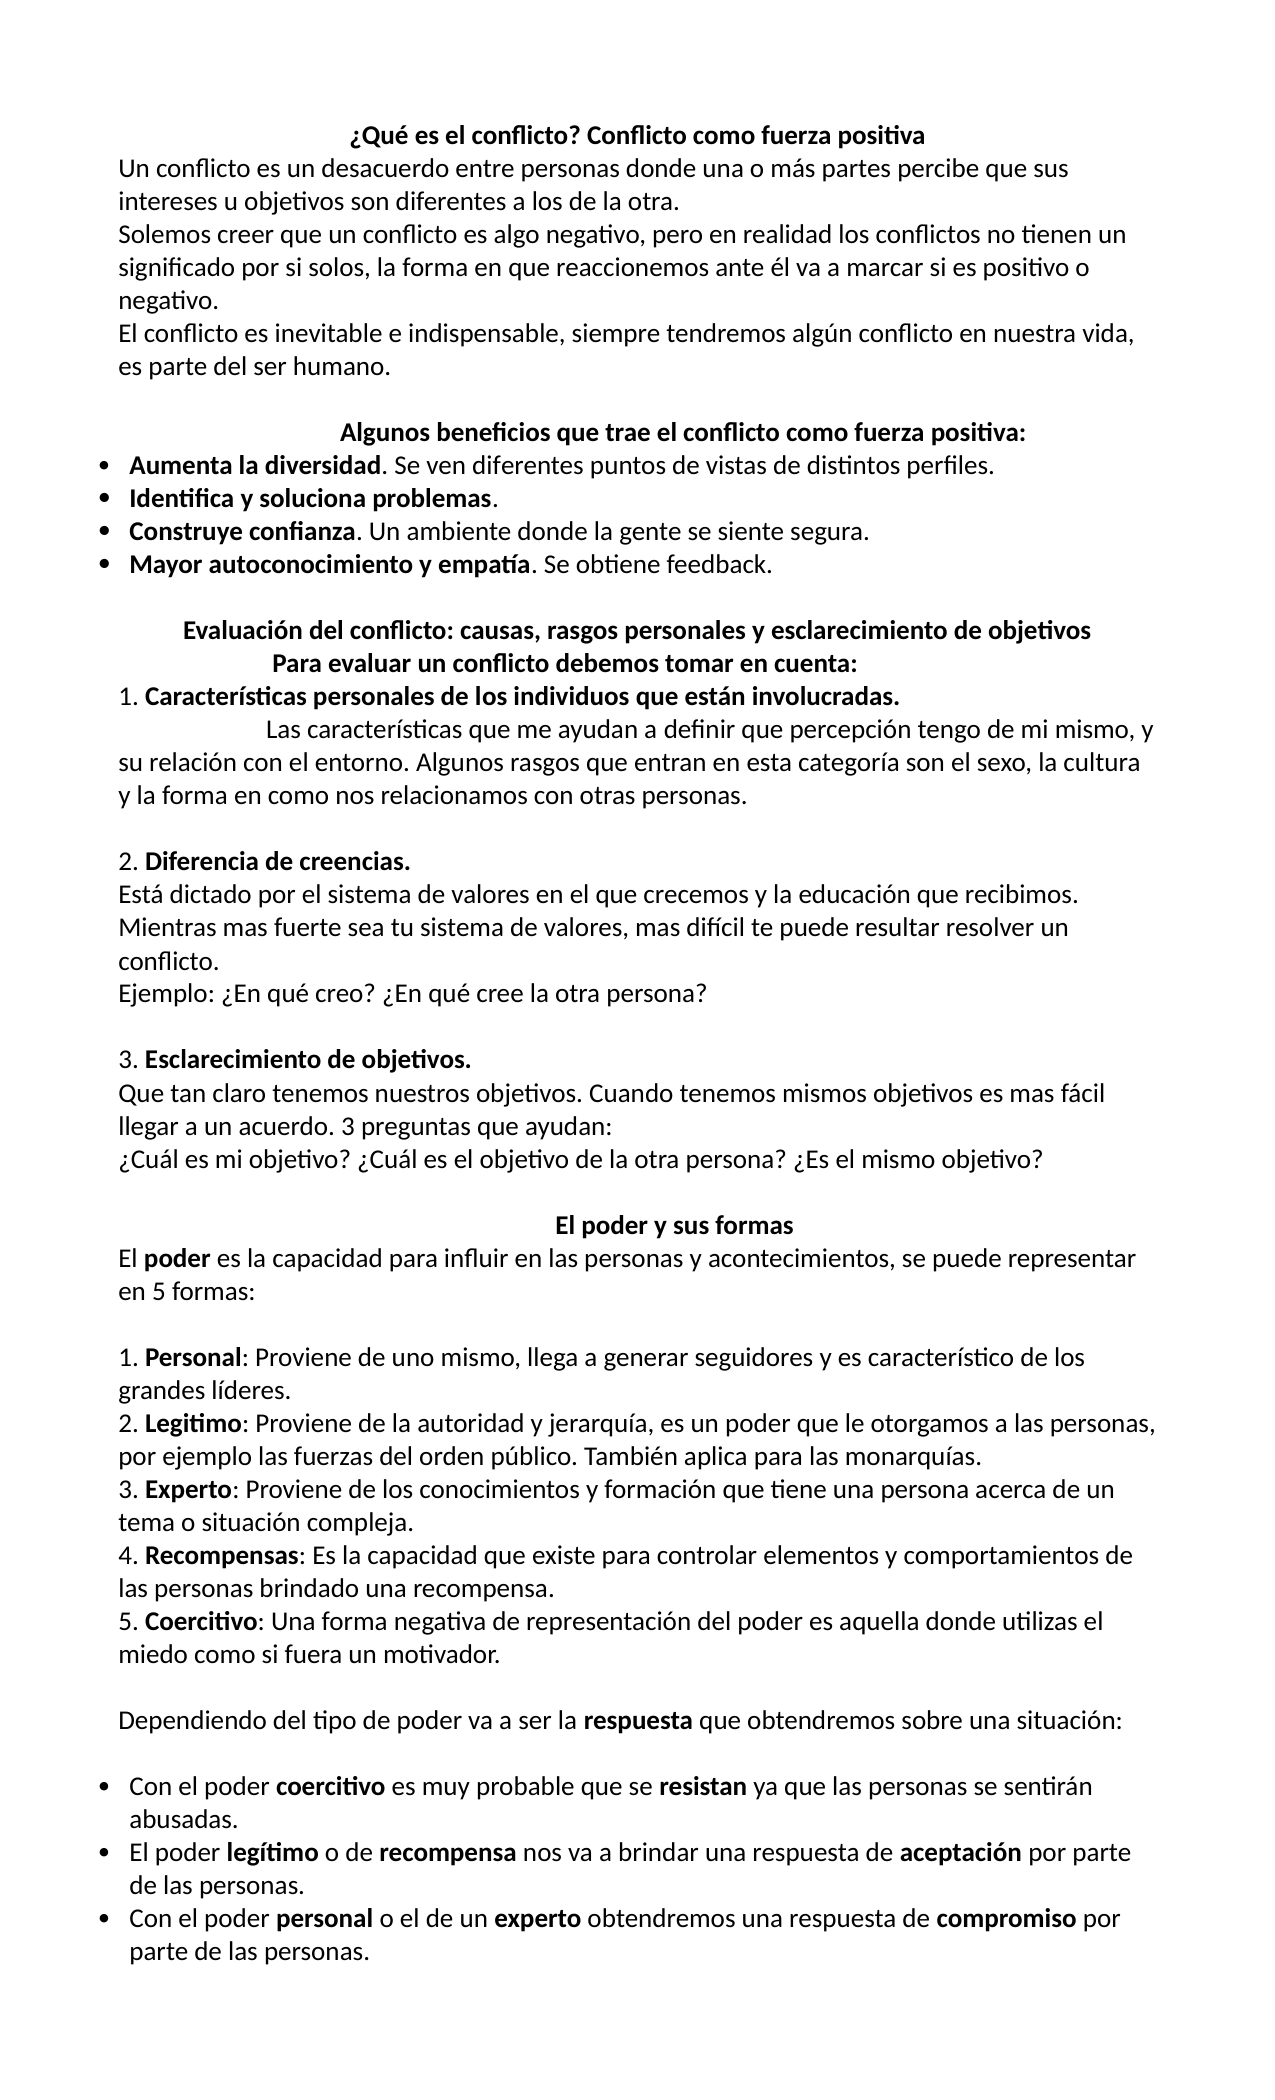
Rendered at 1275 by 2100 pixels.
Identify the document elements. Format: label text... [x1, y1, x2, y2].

text Dependiendo del tipo de poder va a ser la respuesta que obtendremos sobre una situación: [118, 1703, 1157, 1736]
text 5. Coercitivo: Una forma negativa de representación del poder es aquella donde utilizas el miedo como si fuera un motivador. [118, 1604, 1157, 1670]
text El poder y sus formas [118, 1208, 1157, 1241]
text Algunos beneficios que trae el conflicto como fuerza positiva: [118, 415, 1157, 448]
text Solemos creer que un conflicto es algo negativo, pero en realidad los conflictos no tienen un significado por si solos, la forma en que reaccionemos ante él va a marcar si es positivo o negativo. [118, 217, 1157, 316]
text 2. Diferencia de creencias. [118, 844, 1157, 878]
text 1. Personal: Proviene de uno mismo, llega a generar seguidores y es característico de los grandes líderes. [118, 1340, 1157, 1406]
text Que tan claro tenemos nuestros objetivos. Cuando tenemos mismos objetivos es mas fácil llegar a un acuerdo. 3 preguntas que ayudan: ¿Cuál es mi objetivo? ¿Cuál es el objetivo de la otra persona? ¿Es el mismo objetivo? [118, 1076, 1157, 1175]
text 1. Características personales de los individuos que están involucradas. [118, 679, 1157, 712]
list Aumenta la diversidad. Se ven diferentes puntos de vistas de distintos perfiles. [99, 448, 1157, 481]
text 3. Esclarecimiento de objetivos. [118, 1043, 1157, 1076]
text 4. Recompensas: Es la capacidad que existe para controlar elementos y comportamientos de las personas brindado una recompensa. [118, 1538, 1157, 1604]
text 2. Legitimo: Proviene de la autoridad y jerarquía, es un poder que le otorgamos a las personas, por ejemplo las fuerzas del orden público. También aplica para las monarquías. [118, 1406, 1157, 1472]
text Para evaluar un conflicto debemos tomar en cuenta: [118, 646, 1157, 679]
text Un conflicto es un desacuerdo entre personas donde una o más partes percibe que sus intereses u objetivos son diferentes a los de la otra. [118, 151, 1157, 217]
text Ejemplo: ¿En qué creo? ¿En qué cree la otra persona? [118, 977, 1157, 1010]
list Construye confianza. Un ambiente donde la gente se siente segura. [99, 514, 1157, 547]
text Las características que me ayudan a definir que percepción tengo de mi mismo, y su relación con el entorno. Algunos rasgos que entran en esta categoría son el sexo, la cultura y la forma en como nos relacionamos con otras personas. [118, 712, 1157, 812]
text 3. Experto: Proviene de los conocimientos y formación que tiene una persona acerca de un tema o situación compleja. [118, 1472, 1157, 1538]
text Evaluación del conflicto: causas, rasgos personales y esclarecimiento de objetivos [118, 613, 1157, 646]
text ¿Qué es el conflicto? Conflicto como fuerza positiva [118, 118, 1157, 151]
list Con el poder personal o el de un experto obtendremos una respuesta de compromiso por parte de las personas. [99, 1901, 1157, 1967]
list Identifica y soluciona problemas. [99, 481, 1157, 514]
text El conflicto es inevitable e indispensable, siempre tendremos algún conflicto en nuestra vida, es parte del ser humano. [118, 316, 1157, 382]
text Está dictado por el sistema de valores en el que crecemos y la educación que recibimos. Mientras mas fuerte sea tu sistema de valores, mas difícil te puede resultar resolver un conflicto. [118, 878, 1157, 977]
text El poder es la capacidad para influir en las personas y acontecimientos, se puede representar en 5 formas: [118, 1241, 1157, 1307]
list El poder legítimo o de recompensa nos va a brindar una respuesta de aceptación por parte de las personas. [99, 1835, 1157, 1901]
list Mayor autoconocimiento y empatía. Se obtiene feedback. [99, 547, 1157, 580]
list Con el poder coercitivo es muy probable que se resistan ya que las personas se sentirán abusadas. [99, 1769, 1157, 1835]
